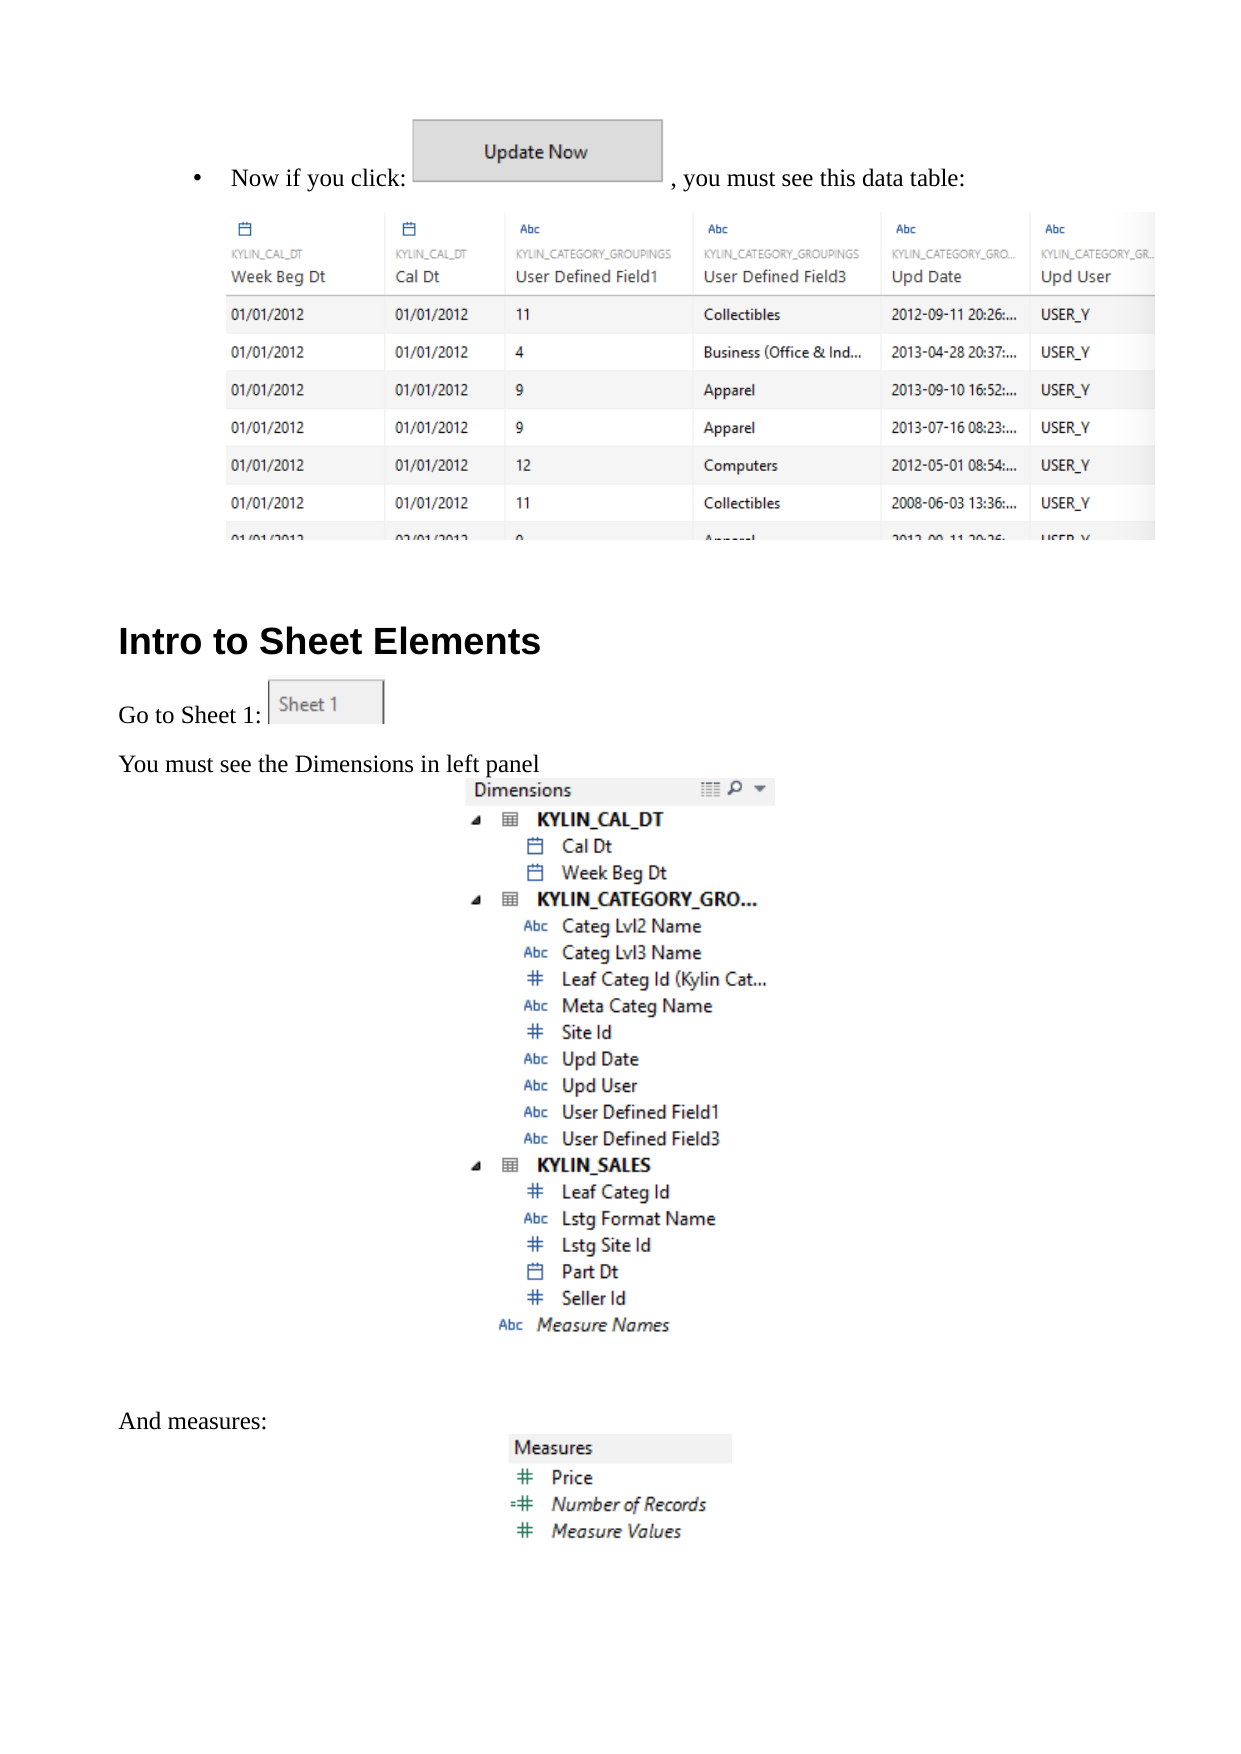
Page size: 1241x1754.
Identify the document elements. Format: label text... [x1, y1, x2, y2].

subtitle Intro to Sheet Elements [118, 619, 1122, 663]
picture [268, 675, 386, 724]
text Go to Sheet 1: [118, 675, 1122, 729]
text You must see the Dimensions in left panel [118, 749, 1122, 778]
picture [412, 118, 671, 187]
picture [508, 1434, 732, 1565]
text And measures: [118, 1406, 1122, 1435]
list Now if you click: , you must see this data table: [193, 118, 1122, 192]
picture [226, 212, 1155, 540]
picture [465, 778, 775, 1349]
